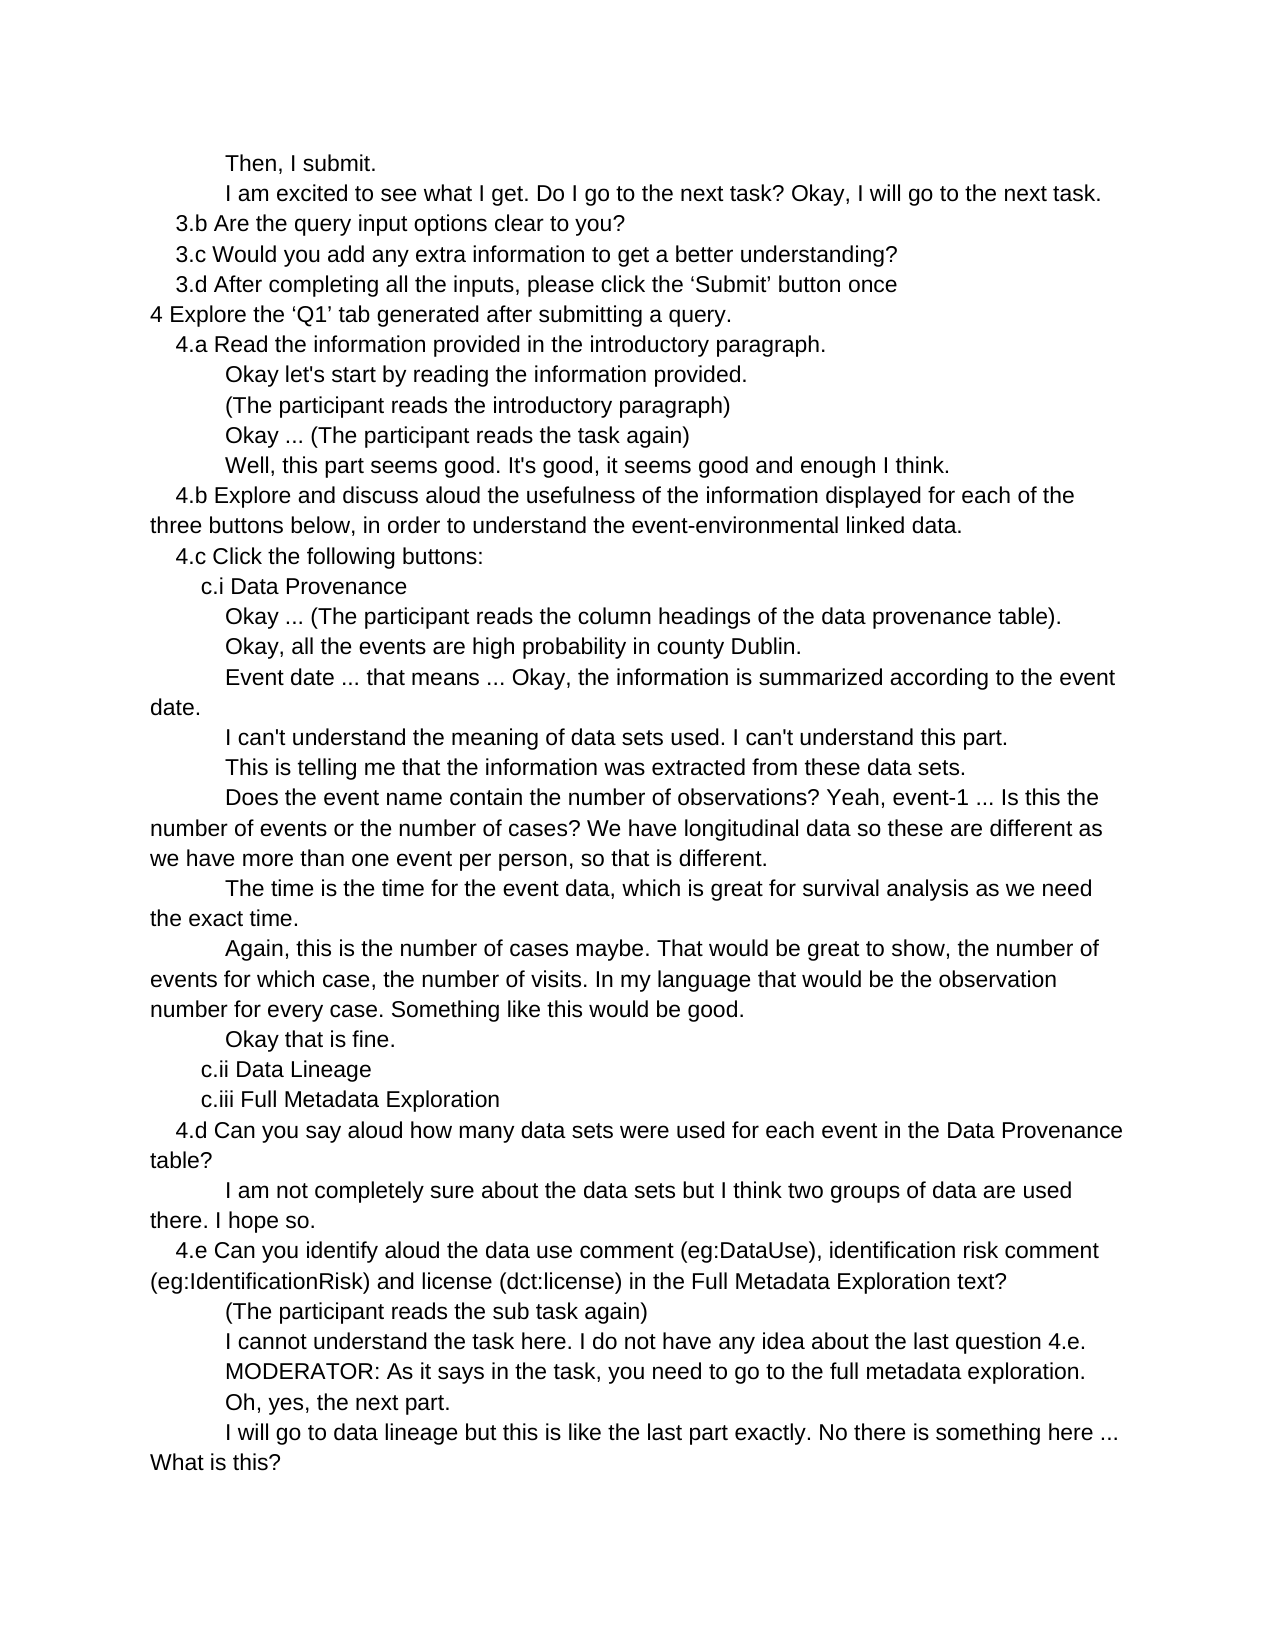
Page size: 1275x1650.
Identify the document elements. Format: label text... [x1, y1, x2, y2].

text 4.d Can you say aloud how many data sets were used for each event in the Data Provenance table? [150, 1117, 1125, 1173]
text 3.d After completing all the inputs, please click the ‘Submit’ button once [150, 271, 1125, 297]
text The time is the time for the event data, which is great for survival analysis as we need the exact time. [150, 875, 1125, 932]
text c.iii Full Metadata Exploration [150, 1086, 1125, 1113]
text Okay ... (The participant reads the task again) [150, 422, 1125, 448]
text Event date ... that means ... Okay, the information is summarized according to the event date. [150, 663, 1125, 720]
text c.ii Data Lineage [150, 1056, 1125, 1083]
text I am not completely sure about the data sets but I think two groups of data are used there. I hope so. [150, 1177, 1125, 1234]
text 4.a Read the information provided in the introductory paragraph. [150, 331, 1125, 358]
text Okay ... (The participant reads the column headings of the data provenance table). [150, 603, 1125, 629]
text (The participant reads the introductory paragraph) [150, 392, 1125, 418]
text c.i Data Provenance [150, 573, 1125, 599]
text (The participant reads the sub task again) [150, 1298, 1125, 1324]
text 3.b Are the query input options clear to you? [150, 210, 1125, 237]
text Well, this part seems good. It's good, it seems good and enough I think. [150, 452, 1125, 478]
text Okay that is fine. [150, 1026, 1125, 1052]
text 4.c Click the following buttons: [150, 543, 1125, 569]
text Okay let's start by reading the information provided. [150, 361, 1125, 388]
text 4.b Explore and discuss aloud the usefulness of the information displayed for each of the three buttons below, in order to understand the event-environmental linked data. [150, 482, 1125, 539]
text Does the event name contain the number of observations? Yeah, event-1 ... Is this the number of events or the number of cases? We have longitudinal data so these are different as we have more than one event per person, so that is different. [150, 784, 1125, 871]
text Then, I submit. [150, 150, 1125, 176]
text 3.c Would you add any extra information to get a better understanding? [150, 241, 1125, 267]
text I will go to data lineage but this is like the last part exactly. No there is something here ... What is this? [150, 1419, 1125, 1475]
text Again, this is the number of cases maybe. That would be great to show, the number of events for which case, the number of visits. In my language that would be the observation number for every case. Something like this would be good. [150, 935, 1125, 1022]
text This is telling me that the information was extracted from these data sets. [150, 754, 1125, 781]
text Oh, yes, the next part. [150, 1388, 1125, 1415]
text I can't understand the meaning of data sets used. I can't understand this part. [150, 724, 1125, 750]
text Okay, all the events are high probability in county Dublin. [150, 633, 1125, 660]
text 4.e Can you identify aloud the data use comment (eg:DataUse), identification risk comment (eg:IdentificationRisk) and license (dct:license) in the Full Metadata Exploration text? [150, 1237, 1125, 1294]
text I cannot understand the task here. I do not have any idea about the last question 4.e. [150, 1328, 1125, 1354]
text MODERATOR: As it says in the task, you need to go to the full metadata exploration. [150, 1358, 1125, 1385]
text 4 Explore the ‘Q1’ tab generated after submitting a query. [150, 301, 1125, 327]
text I am excited to see what I get. Do I go to the next task? Okay, I will go to the next task. [150, 180, 1125, 207]
